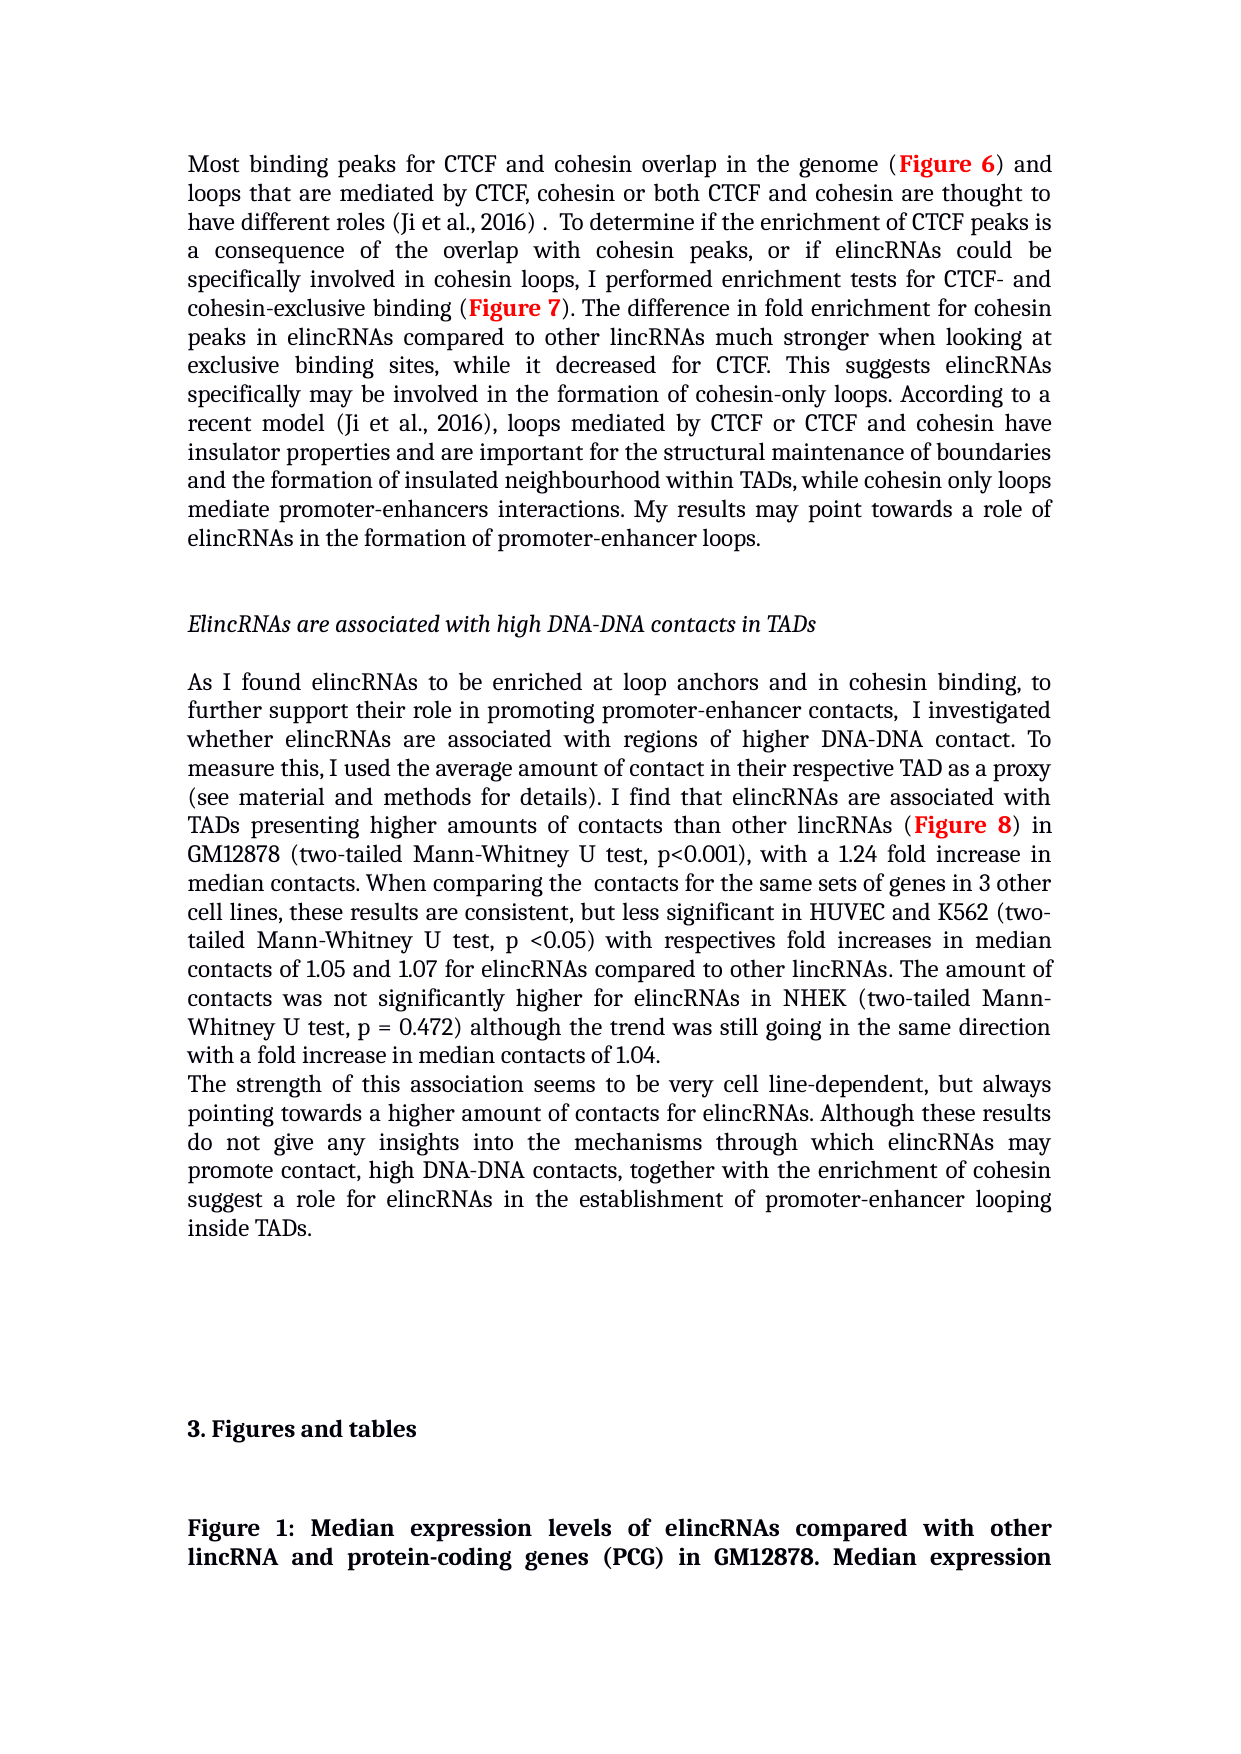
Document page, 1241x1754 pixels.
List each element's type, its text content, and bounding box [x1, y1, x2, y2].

text Most binding peaks for CTCF and cohesin overlap in the genome (Figure 6) and loops that are mediated by CTCF, cohesin or both CTCF and cohesin are thought to have different roles (Ji et al., 2016)⁠ . To determine if the enrichment of CTCF peaks is a consequence of the overlap with cohesin peaks, or if elincRNAs could be specifically involved in cohesin loops, I performed enrichment tests for CTCF- and cohesin-exclusive binding (Figure 7). The difference in fold enrichment for cohesin peaks in elincRNAs compared to other lincRNAs much stronger when looking at exclusive binding sites, while it decreased for CTCF. This suggests elincRNAs specifically may be involved in the formation of cohesin-only loops. According to a recent model (Ji et al., 2016)⁠, loops mediated by CTCF or CTCF and cohesin have insulator properties and are important for the structural maintenance of boundaries and the formation of insulated neighbourhood within TADs, while cohesin only loops mediate promoter-enhancers interactions. My results may point towards a role of elincRNAs in the formation of promoter-enhancer loops. [187, 150, 1053, 552]
text Figure 1: Median expression levels of elincRNAs compared with other lincRNA and protein-coding genes (PCG) in GM12878. Median expression [187, 1485, 1053, 1571]
text As I found elincRNAs to be enriched at loop anchors and in cohesin binding, to further support their role in promoting promoter-enhancer contacts, I investigated whether elincRNAs are associated with regions of higher DNA-DNA contact. To measure this, I used the average amount of contact in their respective TAD as a proxy (see material and methods for details). I find that elincRNAs are associated with TADs presenting higher amounts of contacts than other lincRNAs (Figure 8) in GM12878 (two-tailed Mann-Whitney U test, p<0.001), with a 1.24 fold increase in median contacts. When comparing the contacts for the same sets of genes in 3 other cell lines, these results are consistent, but less significant in HUVEC and K562 (two-tailed Mann-Whitney U test, p <0.05) with respectives fold increases in median contacts of 1.05 and 1.07 for elincRNAs compared to other lincRNAs. The amount of contacts was not significantly higher for elincRNAs in NHEK (two-tailed Mann-Whitney U test, p = 0.472) although the trend was still going in the same direction with a fold increase in median contacts of 1.04. [187, 667, 1053, 1070]
text The strength of this association seems to be very cell line-dependent, but always pointing towards a higher amount of contacts for elincRNAs. Although these results do not give any insights into the mechanisms through which elincRNAs may promote contact, high DNA-DNA contacts, together with the enrichment of cohesin suggest a role for elincRNAs in the establishment of promoter-enhancer looping inside TADs. [187, 1070, 1053, 1242]
text ElincRNAs are associated with high DNA-DNA contacts in TADs [187, 610, 1053, 639]
text 3. Figures and tables [187, 1415, 1053, 1444]
